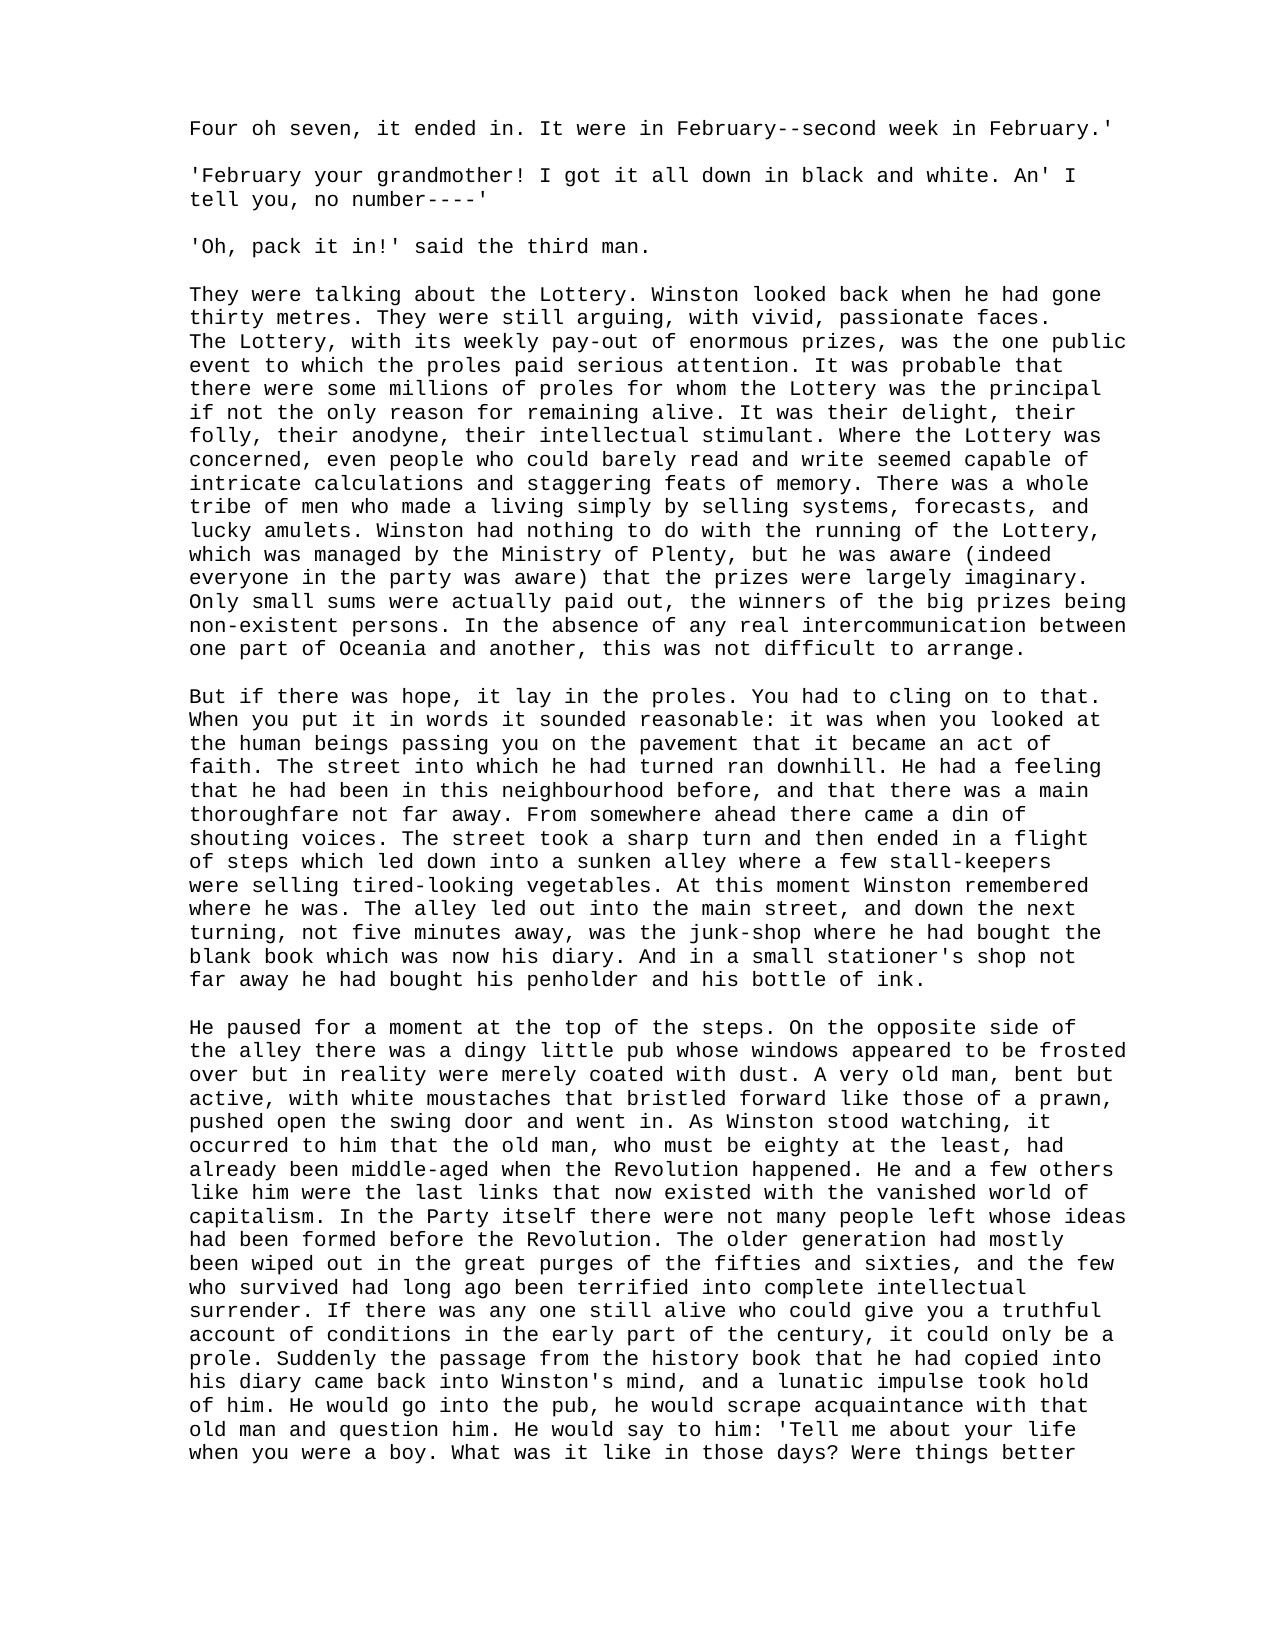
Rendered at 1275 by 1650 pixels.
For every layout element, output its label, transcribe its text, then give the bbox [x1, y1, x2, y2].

text tribe of men who made a living simply by selling systems, forecasts, and [189, 496, 1185, 520]
text thoroughfare not far away. From somewhere ahead there came a din of [189, 804, 1185, 827]
text blank book which was now his diary. And in a small stationer's shop not [189, 946, 1185, 969]
text who survived had long ago been terrified into complete intellectual [189, 1277, 1185, 1300]
text prole. Suddenly the passage from the history book that he had copied into [189, 1348, 1185, 1371]
text tell you, no number----' 'Oh, pack it in!' said the third man. They were talking about the Lottery. Winston looked back when he had gone [189, 189, 1185, 307]
text old man and question him. He would say to him: 'Tell me about your life [189, 1419, 1185, 1442]
text if not the only reason for remaining alive. It was their delight, their [189, 402, 1185, 426]
text which was managed by the Ministry of Plenty, but he was aware (indeed [189, 544, 1185, 567]
text surrender. If there was any one still alive who could give you a truthful [189, 1300, 1185, 1324]
text of him. He would go into the pub, he would scrape acquaintance with that [189, 1395, 1185, 1419]
text pushed open the swing door and went in. As Winston stood watching, it [189, 1111, 1185, 1135]
text When you put it in words it sounded reasonable: it was when you looked at [189, 709, 1185, 733]
text faith. The street into which he had turned ran downhill. He had a feeling [189, 757, 1185, 780]
text non-existent persons. In the absence of any real intercommunication between [189, 615, 1185, 638]
text his diary came back into Winston's mind, and a lunatic impulse took hold [189, 1371, 1185, 1395]
text where he was. The alley led out into the main street, and down the next [189, 898, 1185, 922]
text intricate calculations and staggering feats of memory. There was a whole [189, 473, 1185, 496]
text The Lottery, with its weekly pay-out of enormous prizes, was the one public [189, 331, 1185, 354]
text active, with white moustaches that bristled forward like those of a prawn, [189, 1088, 1185, 1111]
text Only small sums were actually paid out, the winners of the big prizes being [189, 591, 1185, 615]
text everyone in the party was aware) that the prizes were largely imaginary. [189, 567, 1185, 591]
text turning, not five minutes away, was the junk-shop where he had bought the [189, 922, 1185, 946]
text event to which the proles paid serious attention. It was probable that [189, 354, 1185, 378]
text the human beings passing you on the pavement that it became an act of [189, 733, 1185, 757]
text there were some millions of proles for whom the Lottery was the principal [189, 378, 1185, 402]
text of steps which led down into a sunken alley where a few stall-keepers [189, 851, 1185, 875]
text the alley there was a dingy little pub whose windows appeared to be frosted [189, 1040, 1185, 1064]
text one part of Oceania and another, this was not difficult to arrange. But if there was hope, it lay in the proles. You had to cling on to that. [189, 638, 1185, 709]
text far away he had bought his penholder and his bottle of ink. He paused for a moment at the top of the steps. On the opposite side of [189, 969, 1185, 1040]
text had been formed before the Revolution. The older generation had mostly [189, 1229, 1185, 1253]
text over but in reality were merely coated with dust. A very old man, bent but [189, 1064, 1185, 1088]
text account of conditions in the early part of the century, it could only be a [189, 1324, 1185, 1348]
text shouting voices. The street took a sharp turn and then ended in a flight [189, 827, 1185, 851]
text thirty metres. They were still arguing, with vivid, passionate faces. [189, 307, 1185, 331]
text were selling tired-looking vegetables. At this moment Winston remembered [189, 875, 1185, 898]
text Four oh seven, it ended in. It were in February--second week in February.' 'February your grandmother! I got it all down in black and white. An' I [189, 118, 1185, 189]
text occurred to him that the old man, who must be eighty at the least, had [189, 1135, 1185, 1158]
text capitalism. In the Party itself there were not many people left whose ideas [189, 1206, 1185, 1229]
text concerned, even people who could barely read and write seemed capable of [189, 449, 1185, 473]
text lucky amulets. Winston had nothing to do with the running of the Lottery, [189, 520, 1185, 544]
text like him were the last links that now existed with the vanished world of [189, 1182, 1185, 1206]
text already been middle-aged when the Revolution happened. He and a few others [189, 1158, 1185, 1182]
text folly, their anodyne, their intellectual stimulant. Where the Lottery was [189, 426, 1185, 449]
text been wiped out in the great purges of the fifties and sixties, and the few [189, 1253, 1185, 1277]
text when you were a boy. What was it like in those days? Were things better [189, 1442, 1185, 1466]
text that he had been in this neighbourhood before, and that there was a main [189, 780, 1185, 804]
